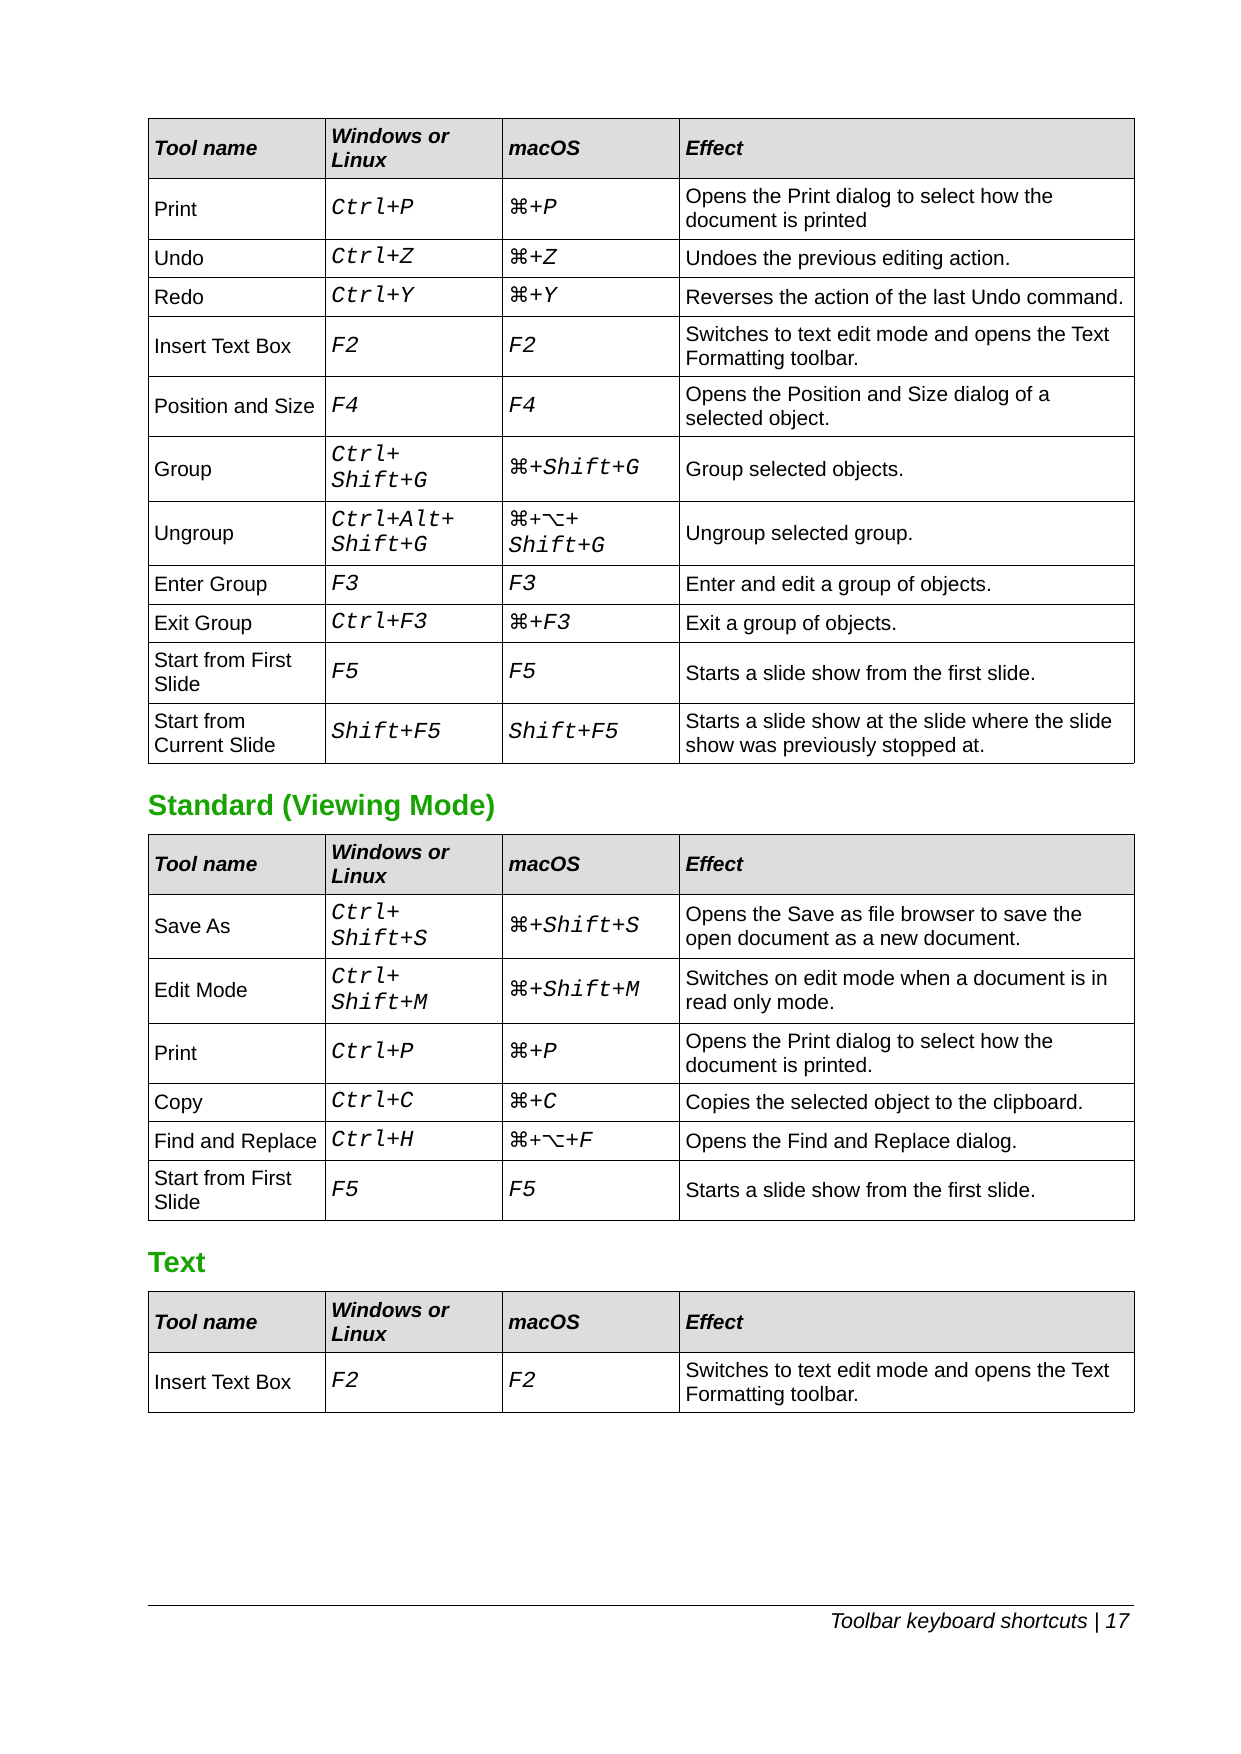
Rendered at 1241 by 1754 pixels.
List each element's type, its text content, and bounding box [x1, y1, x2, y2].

table_cell Start from First Slide [149, 1161, 325, 1220]
table_header Effect [680, 835, 1134, 894]
table_cell F4 [503, 377, 679, 436]
table_cell F2 [326, 1353, 502, 1412]
table_header Effect [680, 119, 1134, 178]
table_cell Position and Size [149, 377, 325, 436]
table_header macOS [503, 1292, 679, 1352]
table_cell Ungroup selected group. [680, 502, 1134, 565]
table_cell F5 [326, 1161, 502, 1220]
table_cell Starts a slide show from the first slide. [680, 643, 1134, 702]
table_header Windows or Linux [326, 835, 502, 894]
table_cell Ctrl+F3 [326, 605, 502, 642]
table_cell Insert Text Box [149, 317, 325, 376]
table_cell F5 [503, 1161, 679, 1220]
table_cell ⌘+Y [503, 278, 679, 316]
subtitle Text [148, 1245, 1134, 1279]
table_cell Shift+F5 [503, 704, 679, 763]
table_cell F2 [326, 317, 502, 376]
table_cell Edit Mode [149, 959, 325, 1022]
table_cell Opens the Print dialog to select how the document is printed. [680, 1024, 1134, 1083]
table_cell Opens the Print dialog to select how the document is printed [680, 179, 1134, 238]
table_cell Group [149, 437, 325, 501]
table_cell Group selected objects. [680, 437, 1134, 501]
table_cell Switches to text edit mode and opens the Text Formatting toolbar. [680, 317, 1134, 376]
table_cell Ctrl+Alt+ Shift+G [326, 502, 502, 565]
table_cell F2 [503, 317, 679, 376]
table_cell Ctrl+Z [326, 240, 502, 277]
table_cell Shift+F5 [326, 704, 502, 763]
table_header Tool name [149, 1292, 325, 1352]
table_cell ⌘+Shift+G [503, 437, 679, 501]
table_cell F5 [326, 643, 502, 702]
table_cell Ctrl+H [326, 1122, 502, 1160]
table_cell Copy [149, 1084, 325, 1121]
table_header macOS [503, 119, 679, 178]
table_cell Ctrl+C [326, 1084, 502, 1121]
table_cell Insert Text Box [149, 1353, 325, 1412]
table_header Tool name [149, 835, 325, 894]
table_cell F4 [326, 377, 502, 436]
table_cell Copies the selected object to the clipboard. [680, 1084, 1134, 1121]
table_cell Print [149, 1024, 325, 1083]
table_cell ⌘+Z [503, 240, 679, 277]
table_cell Ctrl+ Shift+G [326, 437, 502, 501]
table_header macOS [503, 835, 679, 894]
table_cell Save As [149, 895, 325, 958]
table_cell Switches on edit mode when a document is in read only mode. [680, 959, 1134, 1022]
table_cell Starts a slide show from the first slide. [680, 1161, 1134, 1220]
table_cell F2 [503, 1353, 679, 1412]
table_header Tool name [149, 119, 325, 178]
table_cell Ctrl+Y [326, 278, 502, 316]
table_cell Opens the Find and Replace dialog. [680, 1122, 1134, 1160]
table_cell ⌘+P [503, 1024, 679, 1083]
table_header Effect [680, 1292, 1134, 1352]
table_cell Starts a slide show at the slide where the slide show was previously stopped at. [680, 704, 1134, 763]
table_header Windows or Linux [326, 119, 502, 178]
table_cell Reverses the action of the last Undo command. [680, 278, 1134, 316]
table_cell ⌘+⌥+ Shift+G [503, 502, 679, 565]
table_header Windows or Linux [326, 1292, 502, 1352]
table_cell F5 [503, 643, 679, 702]
subtitle Standard (Viewing Mode) [148, 788, 1134, 821]
table_cell F3 [326, 566, 502, 603]
table_cell ⌘+Shift+M [503, 959, 679, 1022]
table_cell ⌘+P [503, 179, 679, 238]
table_cell Undoes the previous editing action. [680, 240, 1134, 277]
table_cell ⌘+C [503, 1084, 679, 1121]
table_cell Opens the Save as file browser to save the open document as a new document. [680, 895, 1134, 958]
table_cell ⌘+Shift+S [503, 895, 679, 958]
table_cell Ctrl+ Shift+M [326, 959, 502, 1022]
table_cell ⌘+F3 [503, 605, 679, 642]
table_cell Exit a group of objects. [680, 605, 1134, 642]
table_cell Ctrl+ Shift+S [326, 895, 502, 958]
table_cell Ctrl+P [326, 179, 502, 238]
table_cell Exit Group [149, 605, 325, 642]
table_cell F3 [503, 566, 679, 603]
table_cell Print [149, 179, 325, 238]
table_cell ⌘+⌥+F [503, 1122, 679, 1160]
table_cell Opens the Position and Size dialog of a selected object. [680, 377, 1134, 436]
table_cell Undo [149, 240, 325, 277]
table_cell Switches to text edit mode and opens the Text Formatting toolbar. [680, 1353, 1134, 1412]
table_cell Redo [149, 278, 325, 316]
table_cell Enter Group [149, 566, 325, 603]
table_cell Ungroup [149, 502, 325, 565]
table_cell Start from Current Slide [149, 704, 325, 763]
table_cell Enter and edit a group of objects. [680, 566, 1134, 603]
table_cell Find and Replace [149, 1122, 325, 1160]
table_cell Ctrl+P [326, 1024, 502, 1083]
table_cell Start from First Slide [149, 643, 325, 702]
